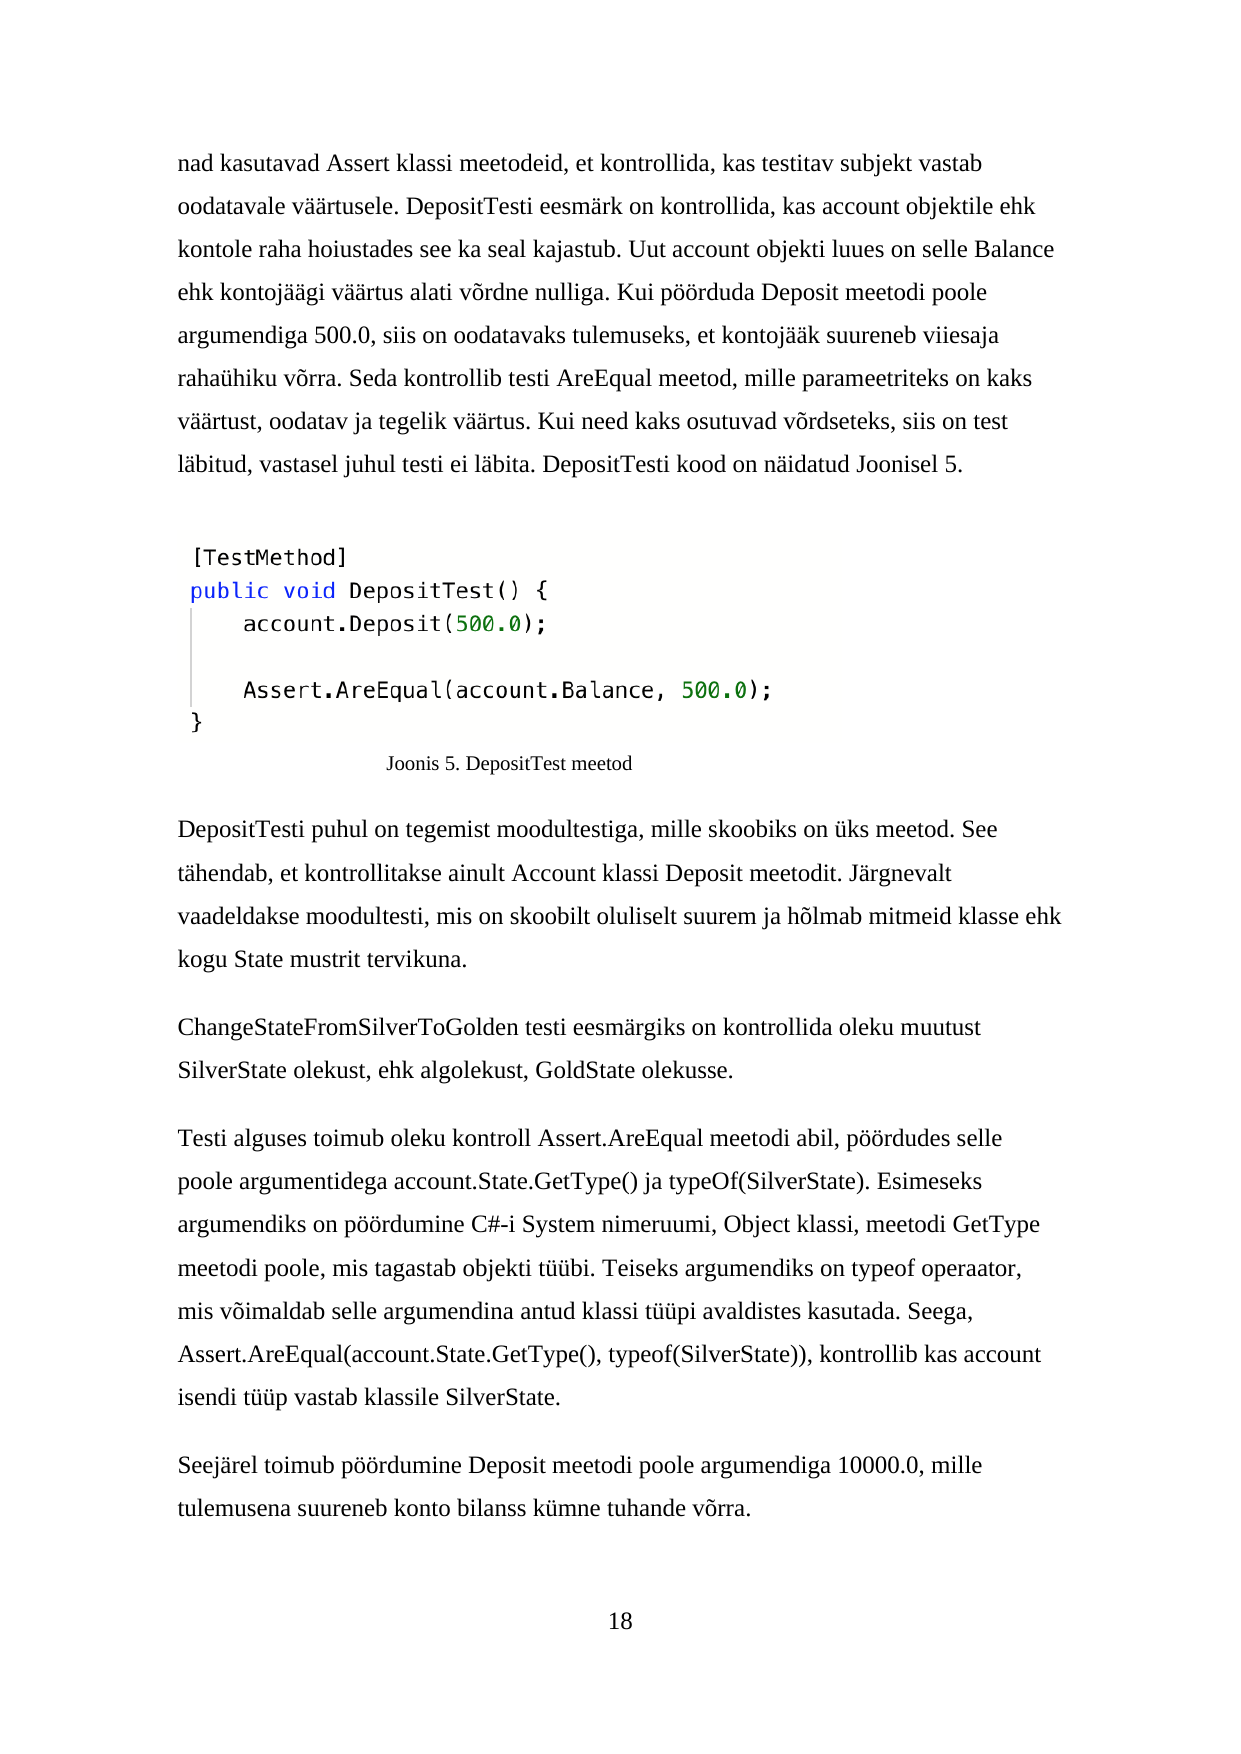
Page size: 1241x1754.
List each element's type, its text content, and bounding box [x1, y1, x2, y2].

text nad kasutavad Assert klassi meetodeid, et kontrollida, kas testitav subjekt vastab oodatavale väärtusele. DepositTesti eesmärk on kontrollida, kas account objektile ehk kontole raha hoiustades see ka seal kajastub. Uut account objekti luues on selle Balance ehk kontojäägi väärtus alati võrdne nulliga. Kui pöörduda Deposit meetodi poole argumendiga 500.0, siis on oodatavaks tulemuseks, et kontojääk suureneb viiesaja rahaühiku võrra. Seda kontrollib testi AreEqual meetod, mille parameetriteks on kaks väärtust, oodatav ja tegelik väärtus. Kui need kaks osutuvad võrdseteks, siis on test läbitud, vastasel juhul testi ei läbita. DepositTesti kood on näidatud Joonisel 5. [177, 148, 1063, 478]
text Testi alguses toimub oleku kontroll Assert.AreEqual meetodi abil, pöördudes selle poole argumentidega account.State.GetType() ja typeOf(SilverState). Esimeseks argumendiks on pöördumine C#-i System nimeruumi, Object klassi, meetodi GetType meetodi poole, mis tagastab objekti tüübi. Teiseks argumendiks on typeof operaator, mis võimaldab selle argumendina antud klassi tüüpi avaldistes kasutada. Seega, Assert.AreEqual(account.State.GetType(), typeof(SilverState)), kontrollib kas account isendi tüüp vastab klassile SilverState. [177, 1123, 1063, 1411]
text Seejärel toimub pöördumine Deposit meetodi poole argumendiga 10000.0, mille tulemusena suureneb konto bilanss kümne tuhande võrra. [177, 1450, 1063, 1522]
text ChangeStateFromSilverToGolden testi eesmärgiks on kontrollida oleku muutust SilverState olekust, ehk algolekust, GoldState olekusse. [177, 1012, 1063, 1084]
text DepositTesti puhul on tegemist moodultestiga, mille skoobiks on üks meetod. See tähendab, et kontrollitakse ainult Account klassi Deposit meetodit. Järgnevalt vaadeldakse moodultesti, mis on skoobilt oluliselt suurem ja hõlmab mitmeid klasse ehk kogu State mustrit tervikuna. [177, 814, 1063, 973]
picture [177, 530, 842, 743]
text Joonis 5. DepositTest meetod [177, 743, 842, 775]
